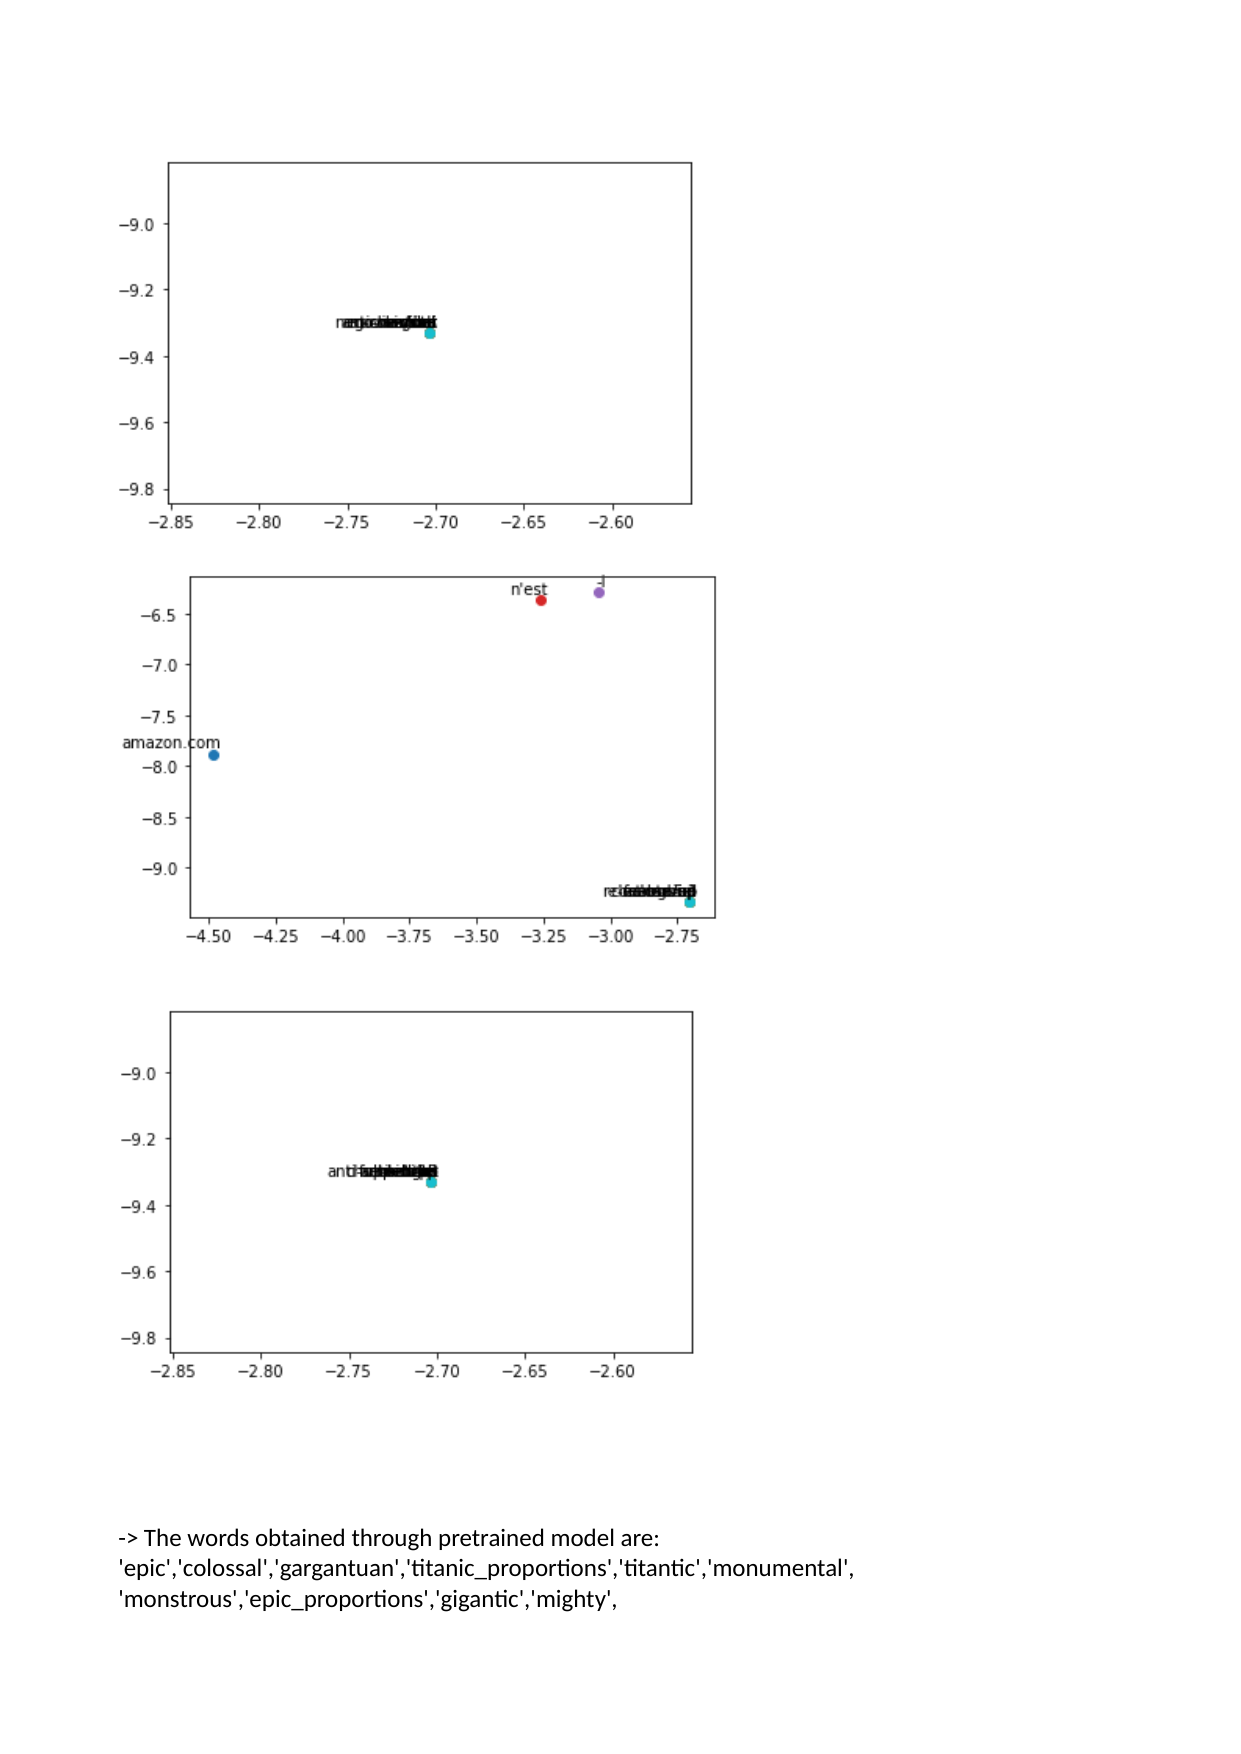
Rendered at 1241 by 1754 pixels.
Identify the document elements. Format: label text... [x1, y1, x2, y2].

picture [110, 564, 724, 955]
text 'epic','colossal','gargantuan','titanic_proportions','titantic','monumental', 'monstrous','epic_proportions','gigantic','mighty', [118, 1553, 1122, 1614]
picture [109, 1002, 703, 1390]
text -> The words obtained through pretrained model are: [118, 1522, 1122, 1553]
picture [107, 153, 702, 541]
